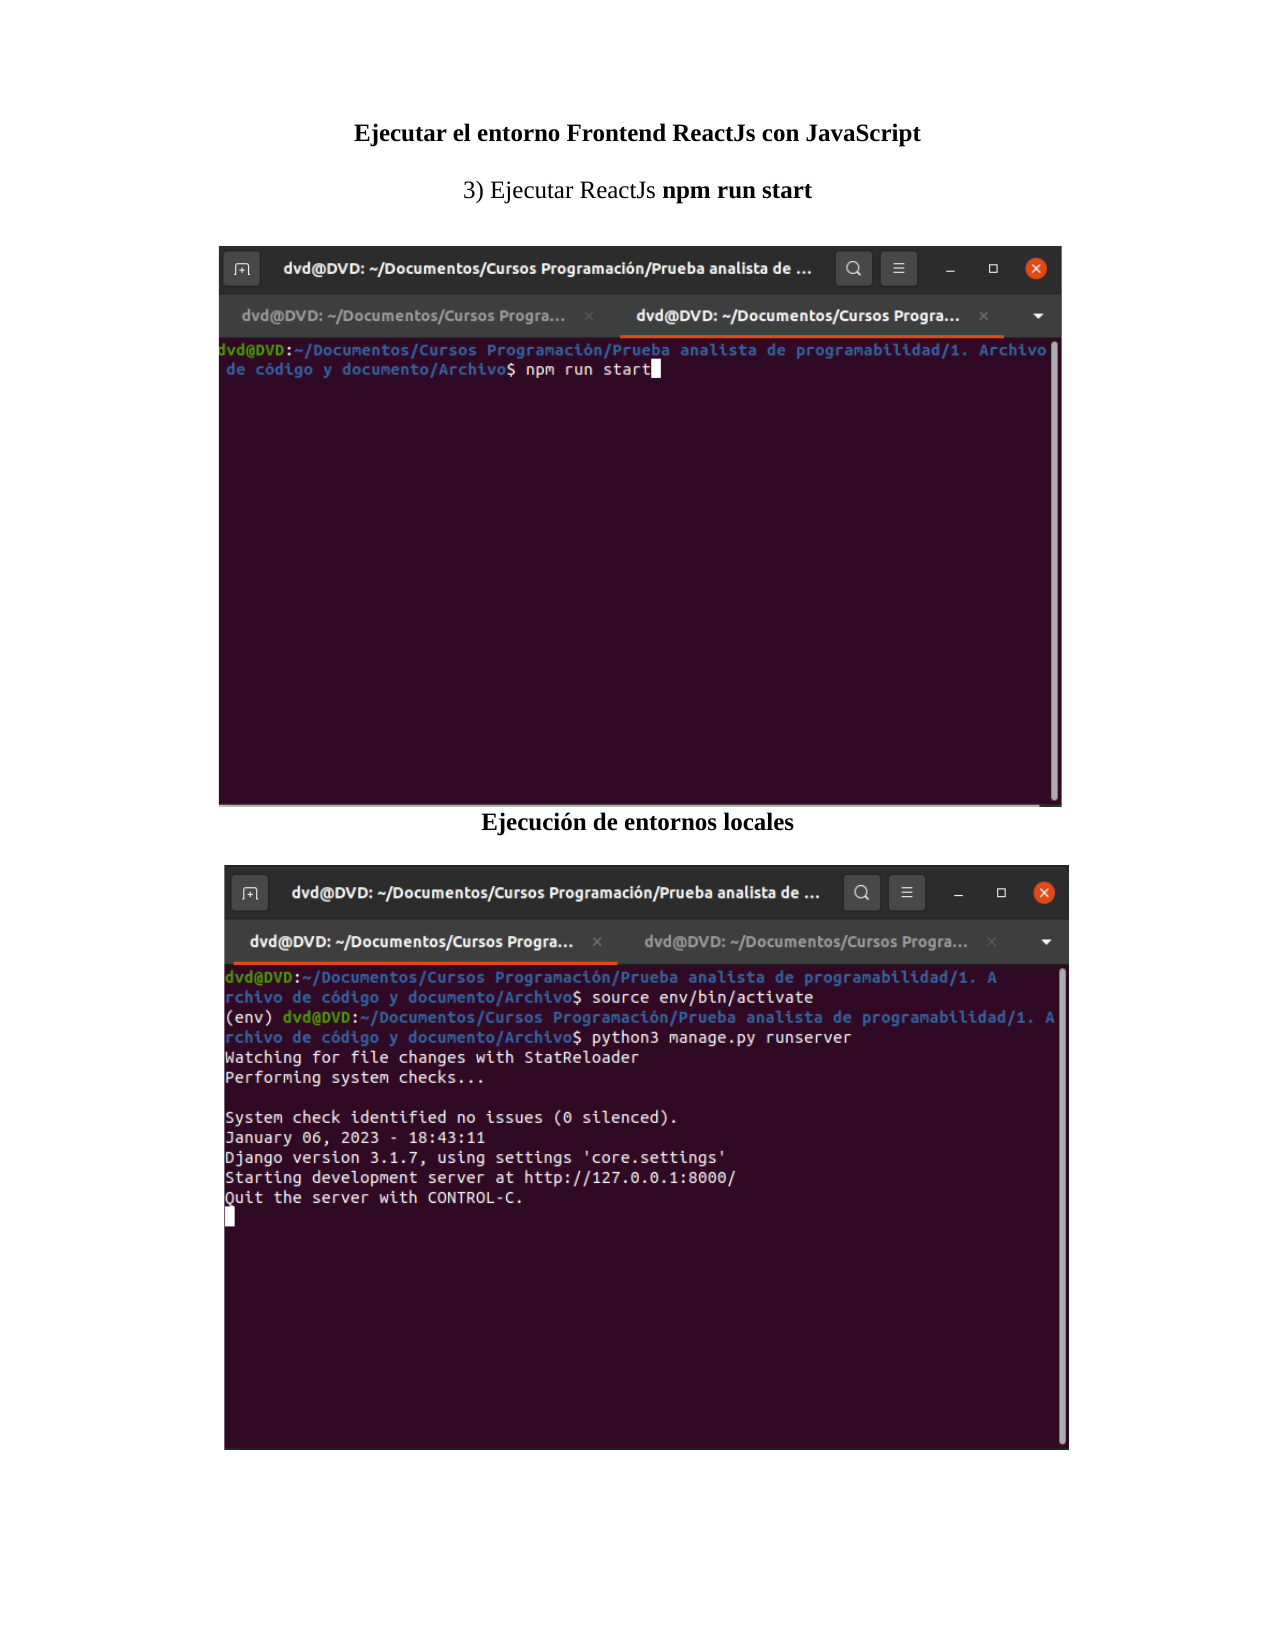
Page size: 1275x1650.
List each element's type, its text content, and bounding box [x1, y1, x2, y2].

text Ejecutar el entorno Frontend ReactJs con JavaScript [118, 118, 1157, 147]
text 3) Ejecutar ReactJs npm run start [118, 176, 1157, 204]
picture [224, 865, 1069, 1450]
picture [218, 246, 1062, 807]
text Ejecución de entornos locales [118, 233, 1157, 836]
